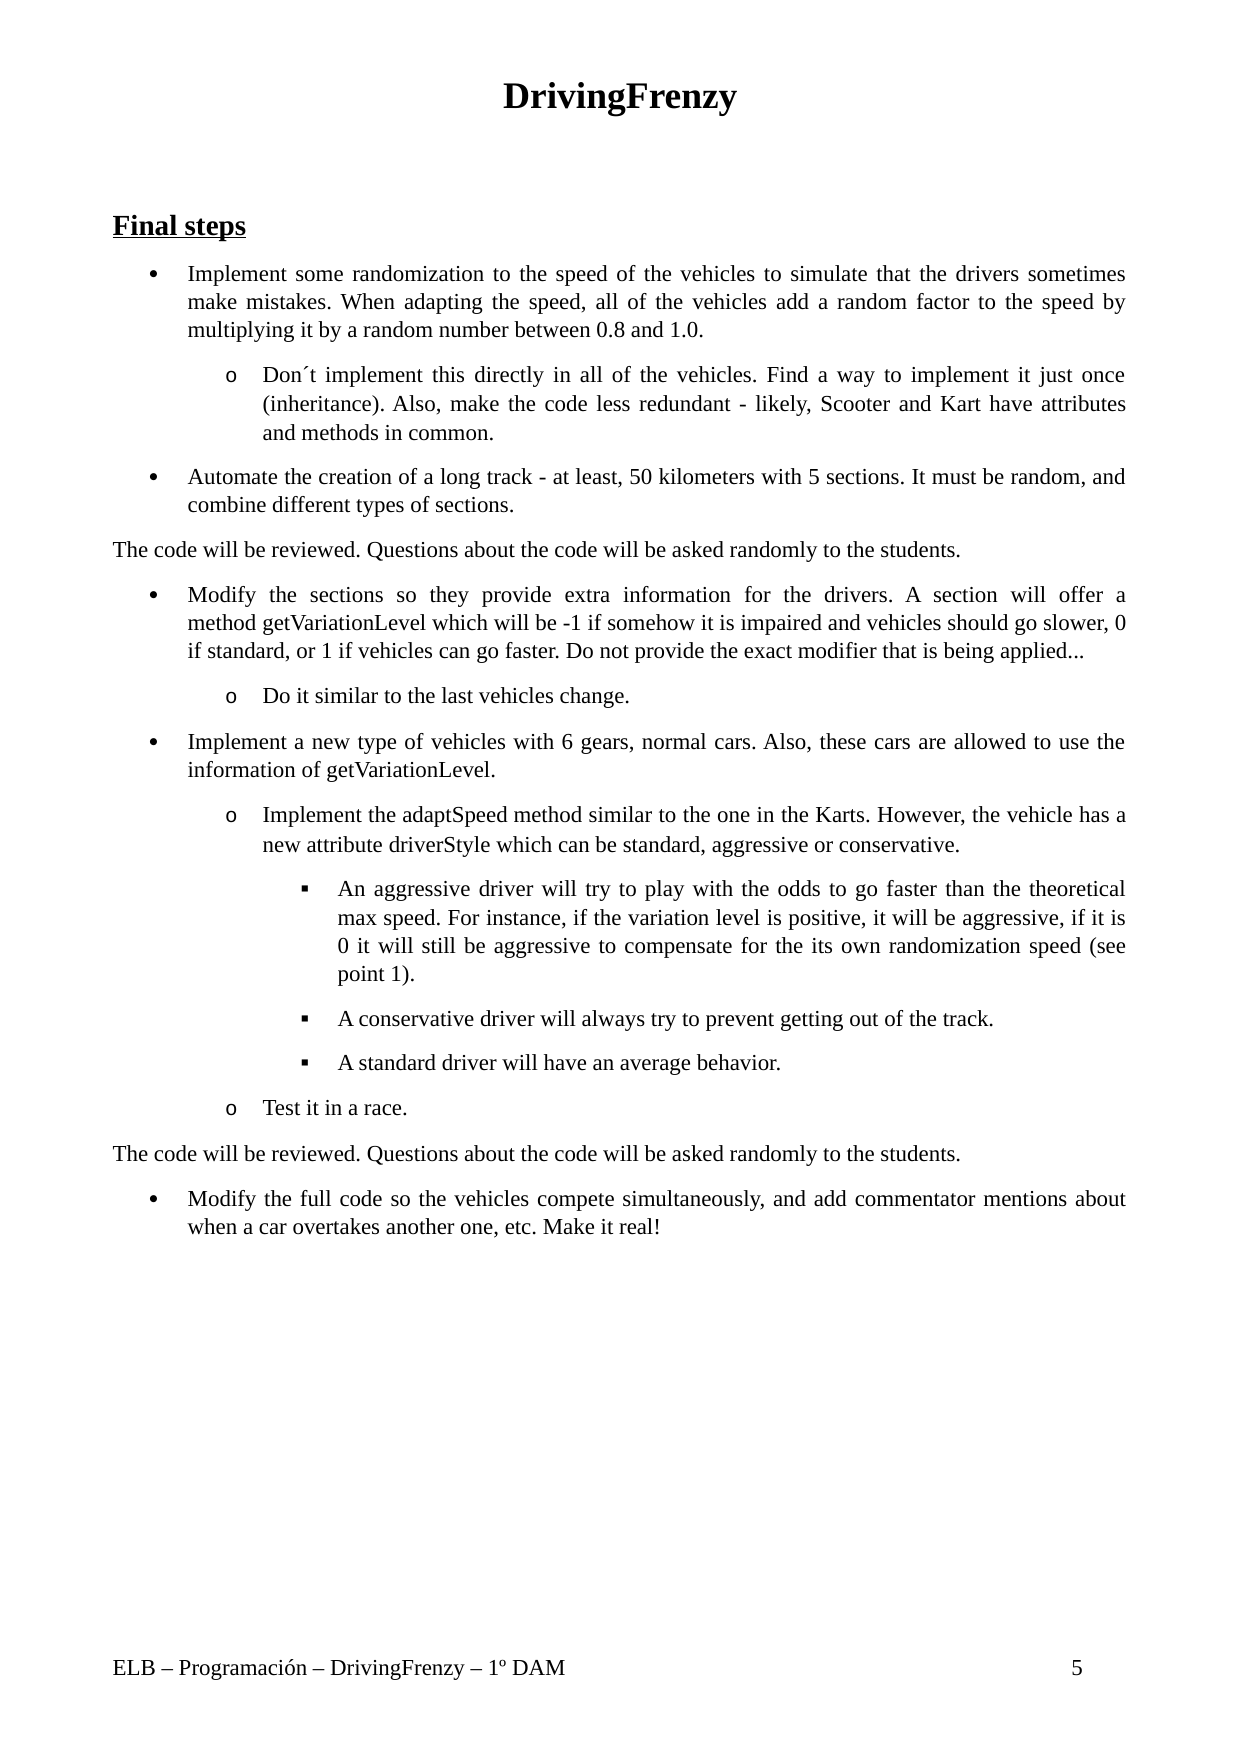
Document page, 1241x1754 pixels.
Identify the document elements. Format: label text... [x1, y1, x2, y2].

list Implement the adaptSpeed method similar to the one in the Karts. However, the vehicle has a new attribute driverStyle which can be standard, aggressive or conservative. [225, 801, 1128, 857]
list Modify the sections so they provide extra information for the drivers. A section will offer a method getVariationLevel which will be -1 if somehow it is impaired and vehicles should go slower, 0 if standard, or 1 if vehicles can go faster. Do not provide the exact modifier that is being applied... [150, 581, 1128, 664]
text The code will be reviewed. Questions about the code will be asked randomly to the students. [112, 1140, 1128, 1167]
list Implement some randomization to the speed of the vehicles to simulate that the drivers sometimes make mistakes. When adapting the speed, all of the vehicles add a random factor to the speed by multiplying it by a random number between 0.8 and 1.0. [150, 260, 1128, 343]
list An aggressive driver will try to play with the odds to go faster than the theoretical max speed. For instance, if the variation level is positive, it will be aggressive, if it is 0 it will still be aggressive to compensate for the its own randomization speed (see point 1). [300, 875, 1128, 986]
list Modify the full code so the vehicles compete simultaneously, and add commentator mentions about when a car overtakes another one, etc. Make it real! [150, 1185, 1128, 1239]
text Final steps [112, 208, 1128, 241]
list A conservative driver will always try to prevent getting out of the track. [300, 1004, 1128, 1031]
list Test it in a race. [225, 1094, 1128, 1122]
list Implement a new type of vehicles with 6 gears, normal cars. Also, these cars are allowed to use the information of getVariationLevel. [150, 728, 1128, 783]
list Automate the creation of a long track - at least, 50 kilometers with 5 sections. It must be random, and combine different types of sections. [150, 463, 1128, 518]
list Do it similar to the last vehicles change. [225, 682, 1128, 710]
list A standard driver will have an average behavior. [300, 1049, 1128, 1076]
list Don´t implement this directly in all of the vehicles. Find a way to implement it just once (inheritance). Also, make the code less redundant - likely, Scooter and Kart have attributes and methods in common. [225, 361, 1128, 445]
text The code will be reviewed. Questions about the code will be asked randomly to the students. [112, 536, 1128, 563]
